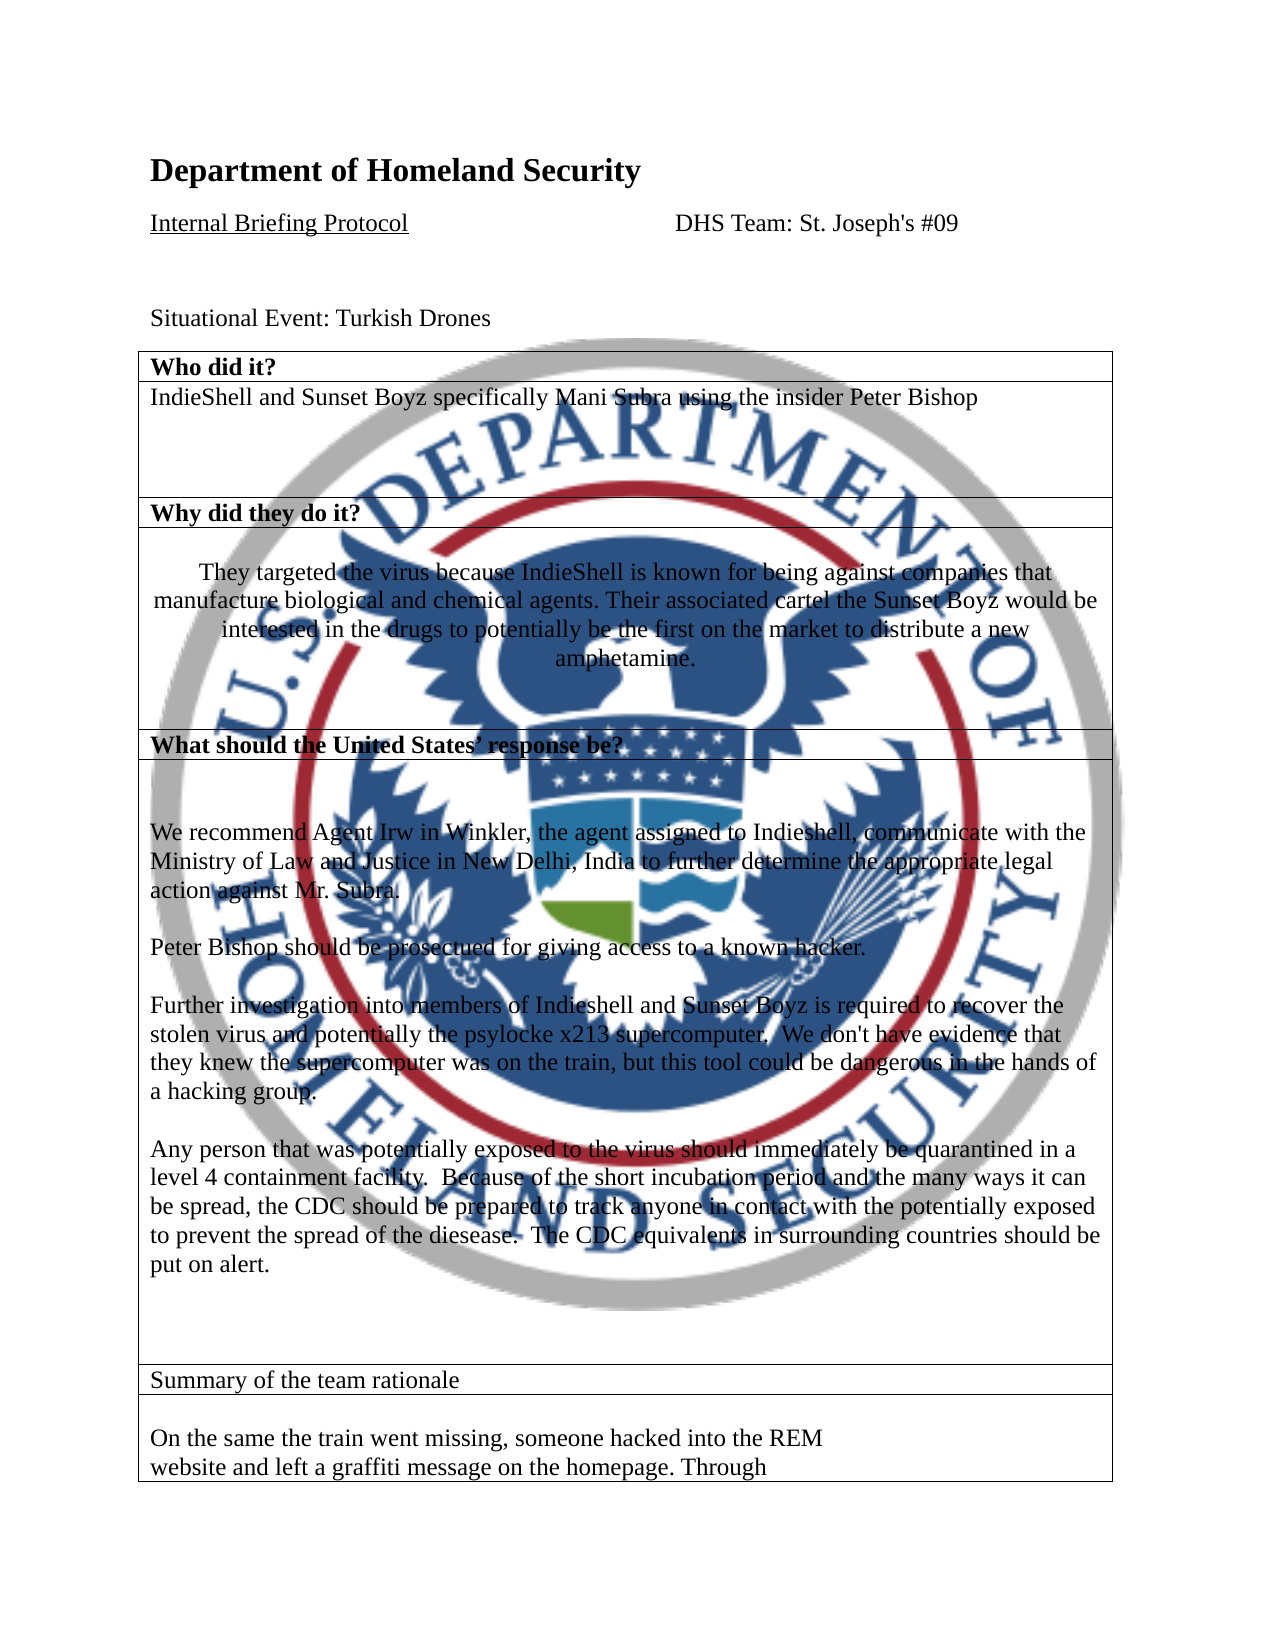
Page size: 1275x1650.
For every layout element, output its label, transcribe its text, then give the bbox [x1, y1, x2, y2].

table_cell Why did they do it? [139, 498, 1112, 527]
text Department of Homeland Security [150, 150, 1125, 188]
table_cell IndieShell and Sunset Boyz specifically Mani Subra using the insider Peter Bishop [139, 382, 1112, 497]
table_cell They targeted the virus because IndieShell is known for being against companies that manufacture biological and chemical agents. Their associated cartel the Sunset Boyz would be interested in the drugs to potentially be the first on the market to distribute a new amphetamine. [139, 528, 1112, 729]
table_cell On the same the train went missing, someone hacked into the REM website and left a graffiti message on the homepage. Through [139, 1395, 1112, 1481]
text Situational Event: Turkish Drones [150, 303, 1125, 332]
table_cell Summary of the team rationale [139, 1365, 1112, 1393]
table_header Who did it? [139, 352, 1112, 381]
table_cell We recommend Agent Irw in Winkler, the agent assigned to Indieshell, communicate with the Ministry of Law and Justice in New Delhi, India to further determine the appropriate legal action against Mr. Subra. Peter Bishop should be prosectued for giving access to a known hacker. Further investigation into members of Indieshell and Sunset Boyz is required to recover the stolen virus and potentially the psylocke x213 supercomputer. We don't have evidence that they knew the supercomputer was on the train, but this tool could be dangerous in the hands of a hacking group. Any person that was potentially exposed to the virus should immediately be quarantined in a level 4 containment facility. Because of the short incubation period and the many ways it can be spread, the CDC should be prepared to track anyone in contact with the potentially exposed to prevent the spread of the diesease. The CDC equivalents in surrounding countries should be put on alert. [139, 760, 1112, 1364]
picture [150, 338, 1125, 1311]
text Internal Briefing Protocol DHS Team: St. Joseph's #09 [150, 208, 1125, 237]
table_cell What should the United States’ response be? [139, 730, 1112, 759]
